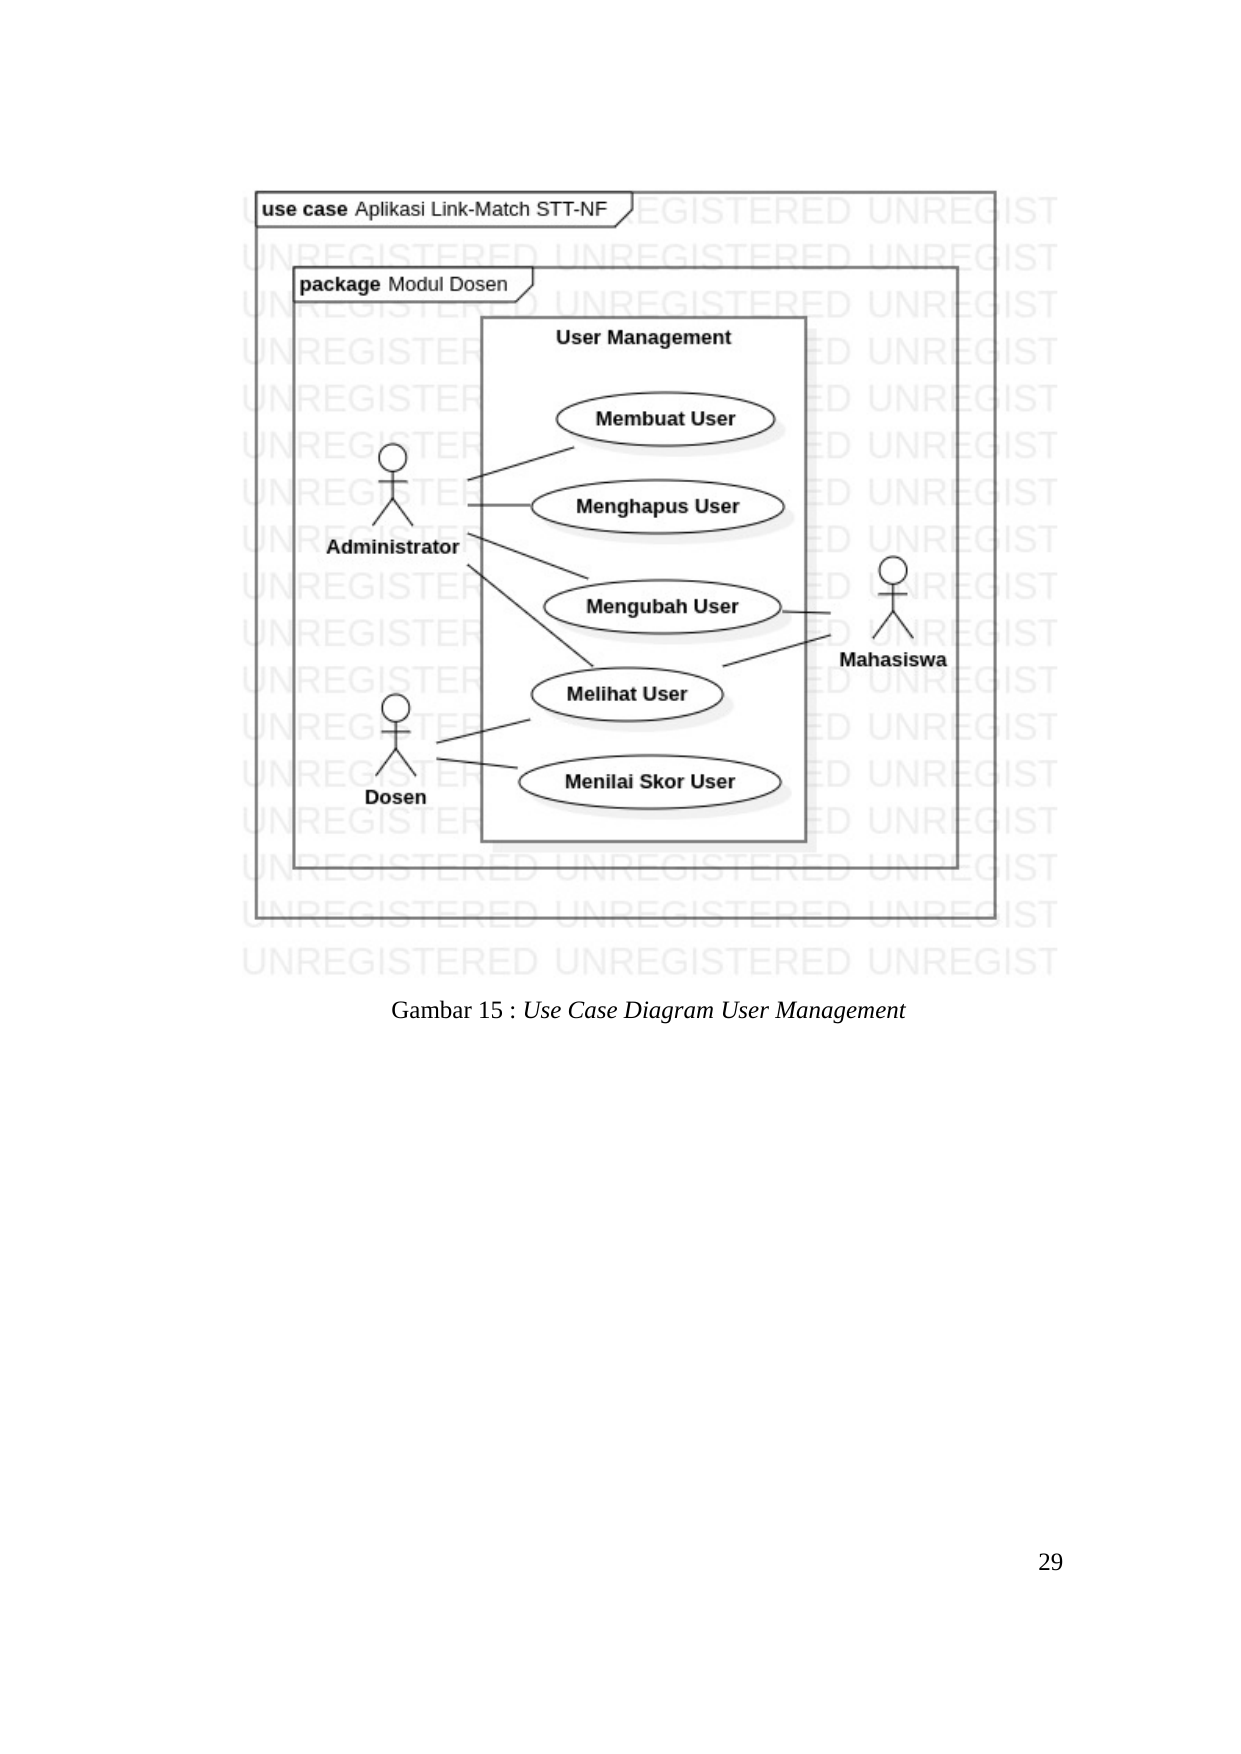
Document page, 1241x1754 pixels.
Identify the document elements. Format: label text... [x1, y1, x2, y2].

text Gambar 15 : Use Case Diagram User Management [236, 177, 1063, 1023]
picture [241, 177, 1058, 981]
